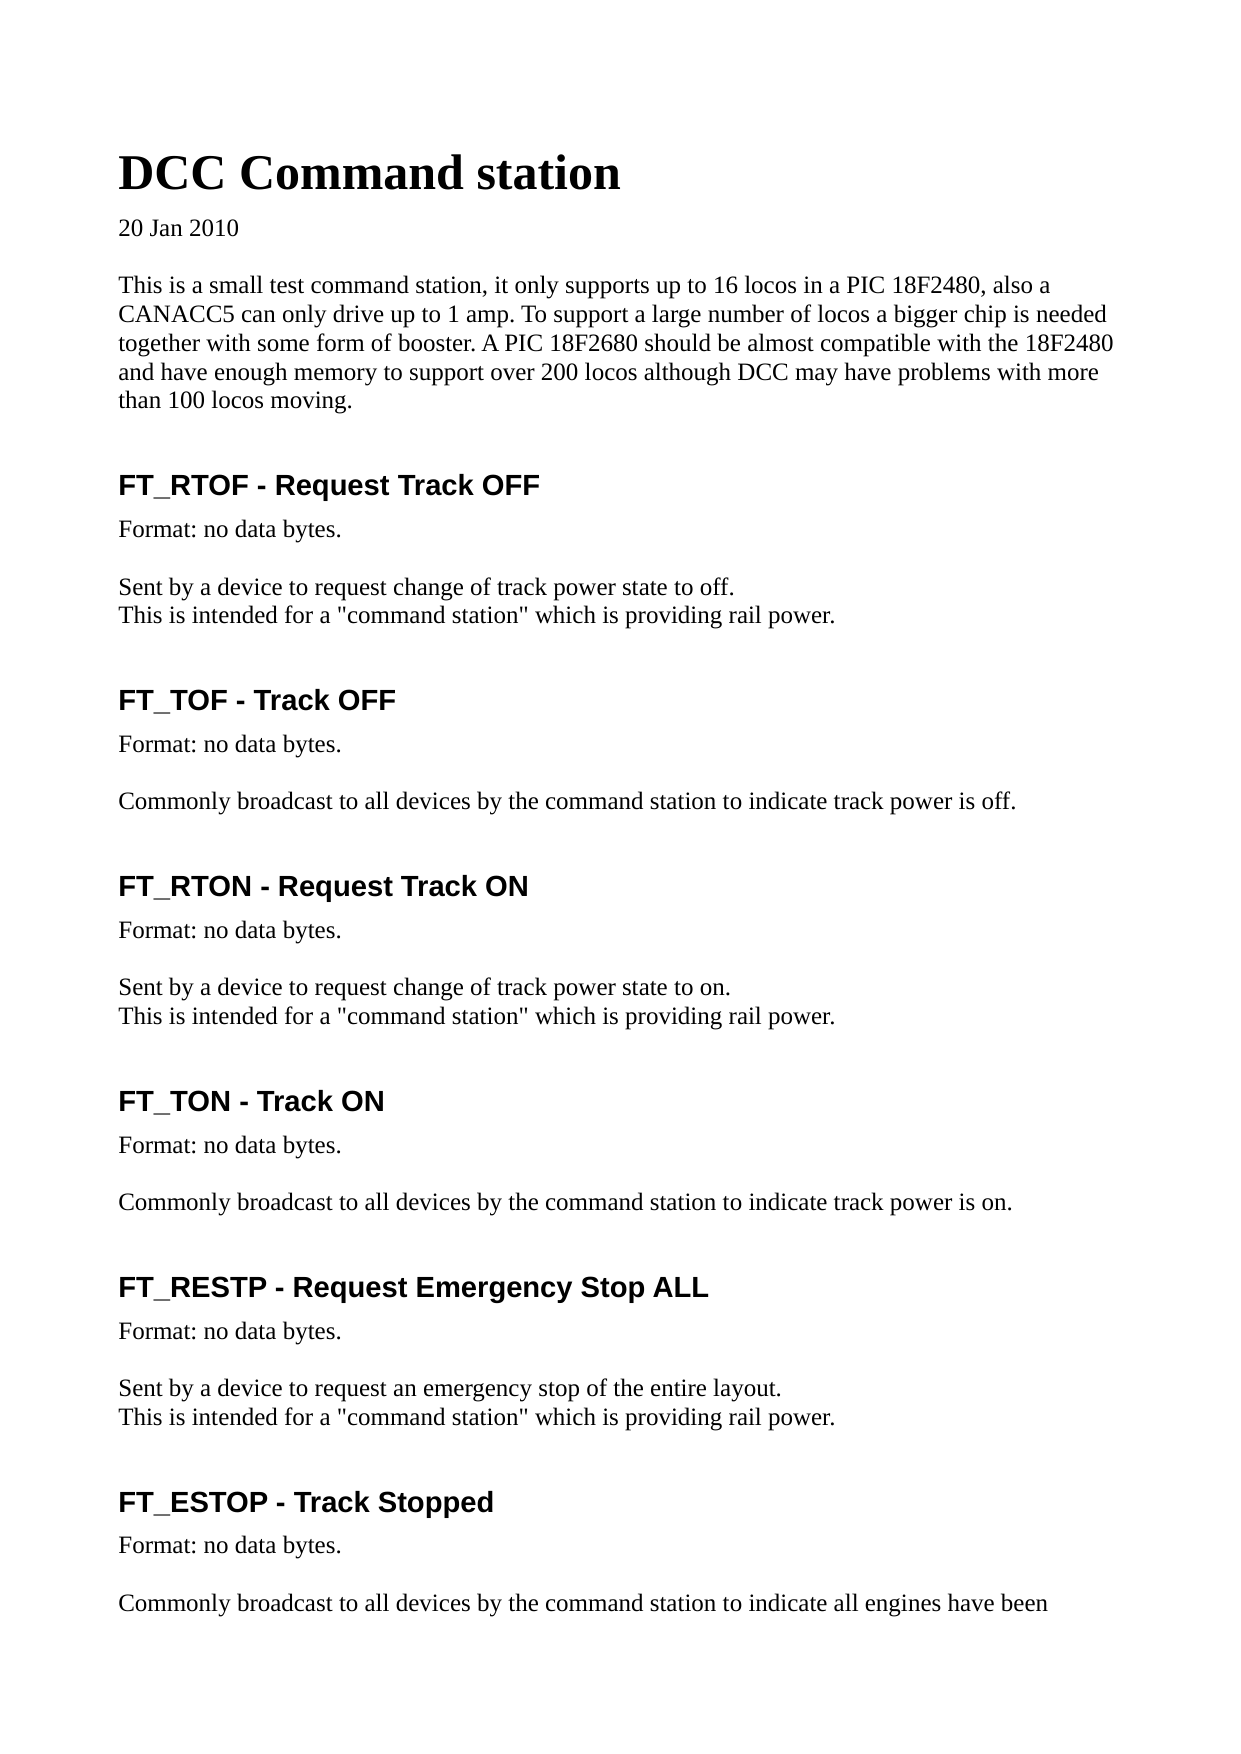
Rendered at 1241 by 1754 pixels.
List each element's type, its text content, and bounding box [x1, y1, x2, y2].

text Format: no data bytes. [118, 915, 1122, 944]
text Sent by a device to request change of track power state to off. [118, 572, 1122, 600]
text Format: no data bytes. [118, 514, 1122, 543]
subtitle FT_ESTOP - Track Stopped [118, 1484, 1122, 1518]
text Format: no data bytes. [118, 1531, 1122, 1559]
text Format: no data bytes. [118, 729, 1122, 758]
text Sent by a device to request an emergency stop of the entire layout. [118, 1373, 1122, 1402]
text This is a small test command station, it only supports up to 16 locos in a PIC 18F2480, also a CANACC5 can only drive up to 1 amp. To support a large number of locos a bigger chip is needed together with some form of booster. A PIC 18F2680 should be almost compatible with the 18F2480 and have enough memory to support over 200 locos although DCC may have problems with more than 100 locos moving. [118, 271, 1122, 414]
text This is intended for a "command station" which is providing rail power. [118, 1402, 1122, 1431]
text Format: no data bytes. [118, 1316, 1122, 1344]
text Format: no data bytes. [118, 1130, 1122, 1158]
text This is intended for a "command station" which is providing rail power. [118, 1001, 1122, 1030]
subtitle FT_RESTP - Request Emergency Stop ALL [118, 1270, 1122, 1303]
text Commonly broadcast to all devices by the command station to indicate all engines have been [118, 1588, 1122, 1617]
text Commonly broadcast to all devices by the command station to indicate track power is off. [118, 786, 1122, 815]
text 20 Jan 2010 [118, 213, 1122, 242]
subtitle FT_RTON - Request Track ON [118, 869, 1122, 902]
subtitle DCC Command station [118, 143, 1122, 201]
text This is intended for a "command station" which is providing rail power. [118, 600, 1122, 629]
subtitle FT_TOF - Track OFF [118, 683, 1122, 716]
text Sent by a device to request change of track power state to on. [118, 972, 1122, 1001]
text Commonly broadcast to all devices by the command station to indicate track power is on. [118, 1187, 1122, 1216]
subtitle FT_TON - Track ON [118, 1084, 1122, 1117]
subtitle FT_RTOF - Request Track OFF [118, 468, 1122, 502]
